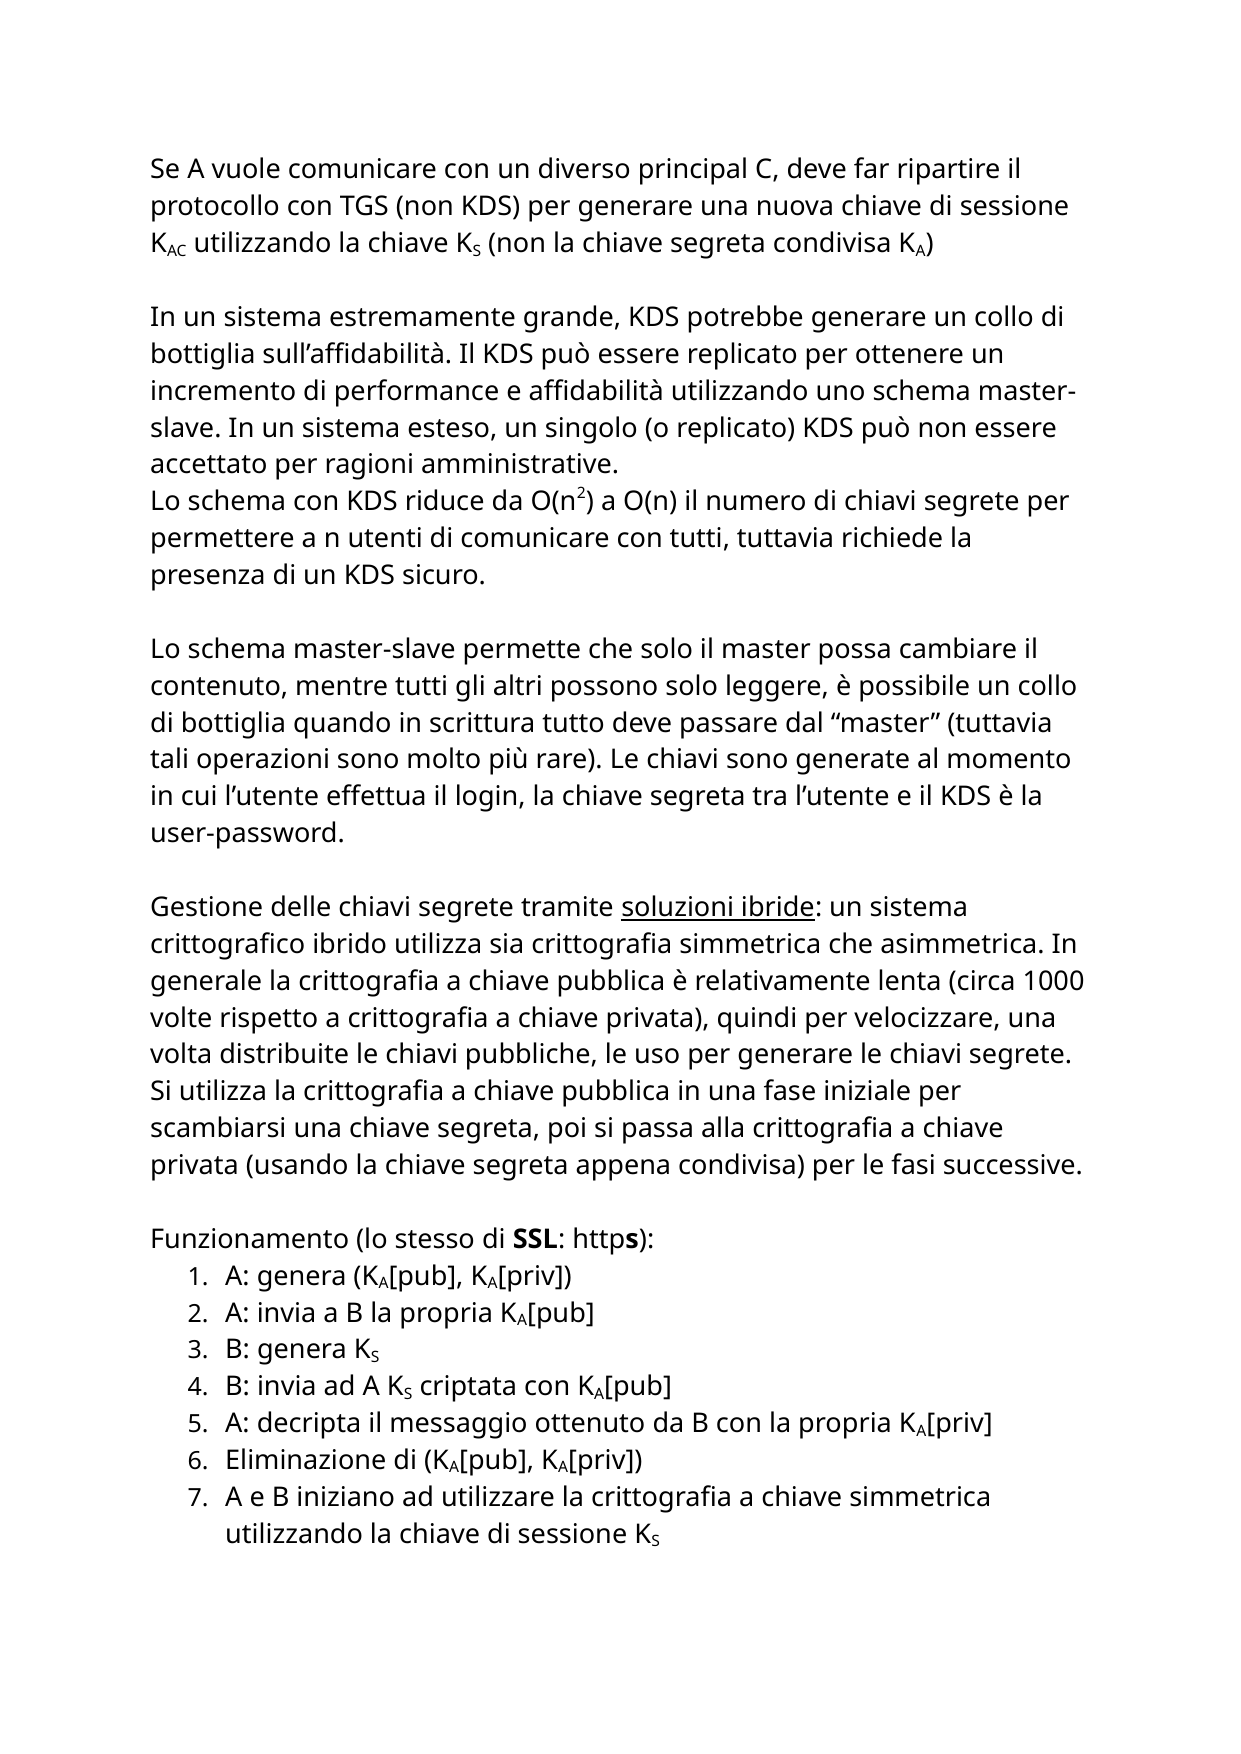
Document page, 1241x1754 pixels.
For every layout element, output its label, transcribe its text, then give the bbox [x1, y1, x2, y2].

text Lo schema master-slave permette che solo il master possa cambiare il contenuto, mentre tutti gli altri possono solo leggere, è possibile un collo di bottiglia quando in scrittura tutto deve passare dal “master” (tuttavia tali operazioni sono molto più rare). Le chiavi sono generate al momento in cui l’utente effettua il login, la chiave segreta tra l’utente e il KDS è la user-password. [150, 629, 1090, 851]
text Se A vuole comunicare con un diverso principal C, deve far ripartire il protocollo con TGS (non KDS) per generare una nuova chiave di sessione KAC utilizzando la chiave KS (non la chiave segreta condivisa KA) [150, 150, 1090, 261]
list B: invia ad A KS criptata con KA[pub] [187, 1367, 1090, 1404]
text Funzionamento (lo stesso di SSL: https): [150, 1219, 1090, 1256]
list Eliminazione di (KA[pub], KA[priv]) [187, 1441, 1090, 1477]
list A e B iniziano ad utilizzare la crittografia a chiave simmetrica utilizzando la chiave di sessione KS [187, 1477, 1090, 1551]
list A: invia a B la propria KA[pub] [187, 1293, 1090, 1330]
text Lo schema con KDS riduce da O(n2) a O(n) il numero di chiavi segrete per permettere a n utenti di comunicare con tutti, tuttavia richiede la presenza di un KDS sicuro. [150, 482, 1090, 592]
list A: decripta il messaggio ottenuto da B con la propria KA[priv] [187, 1404, 1090, 1441]
text Gestione delle chiavi segrete tramite soluzioni ibride: un sistema crittografico ibrido utilizza sia crittografia simmetrica che asimmetrica. In generale la crittografia a chiave pubblica è relativamente lenta (circa 1000 volte rispetto a crittografia a chiave privata), quindi per velocizzare, una volta distribuite le chiavi pubbliche, le uso per generare le chiavi segrete. Si utilizza la crittografia a chiave pubblica in una fase iniziale per scambiarsi una chiave segreta, poi si passa alla crittografia a chiave privata (usando la chiave segreta appena condivisa) per le fasi successive. [150, 887, 1090, 1182]
text In un sistema estremamente grande, KDS potrebbe generare un collo di bottiglia sull’affidabilità. Il KDS può essere replicato per ottenere un incremento di performance e affidabilità utilizzando uno schema master-slave. In un sistema esteso, un singolo (o replicato) KDS può non essere accettato per ragioni amministrative. [150, 297, 1090, 482]
list B: genera KS [187, 1330, 1090, 1367]
list A: genera (KA[pub], KA[priv]) [187, 1256, 1090, 1293]
